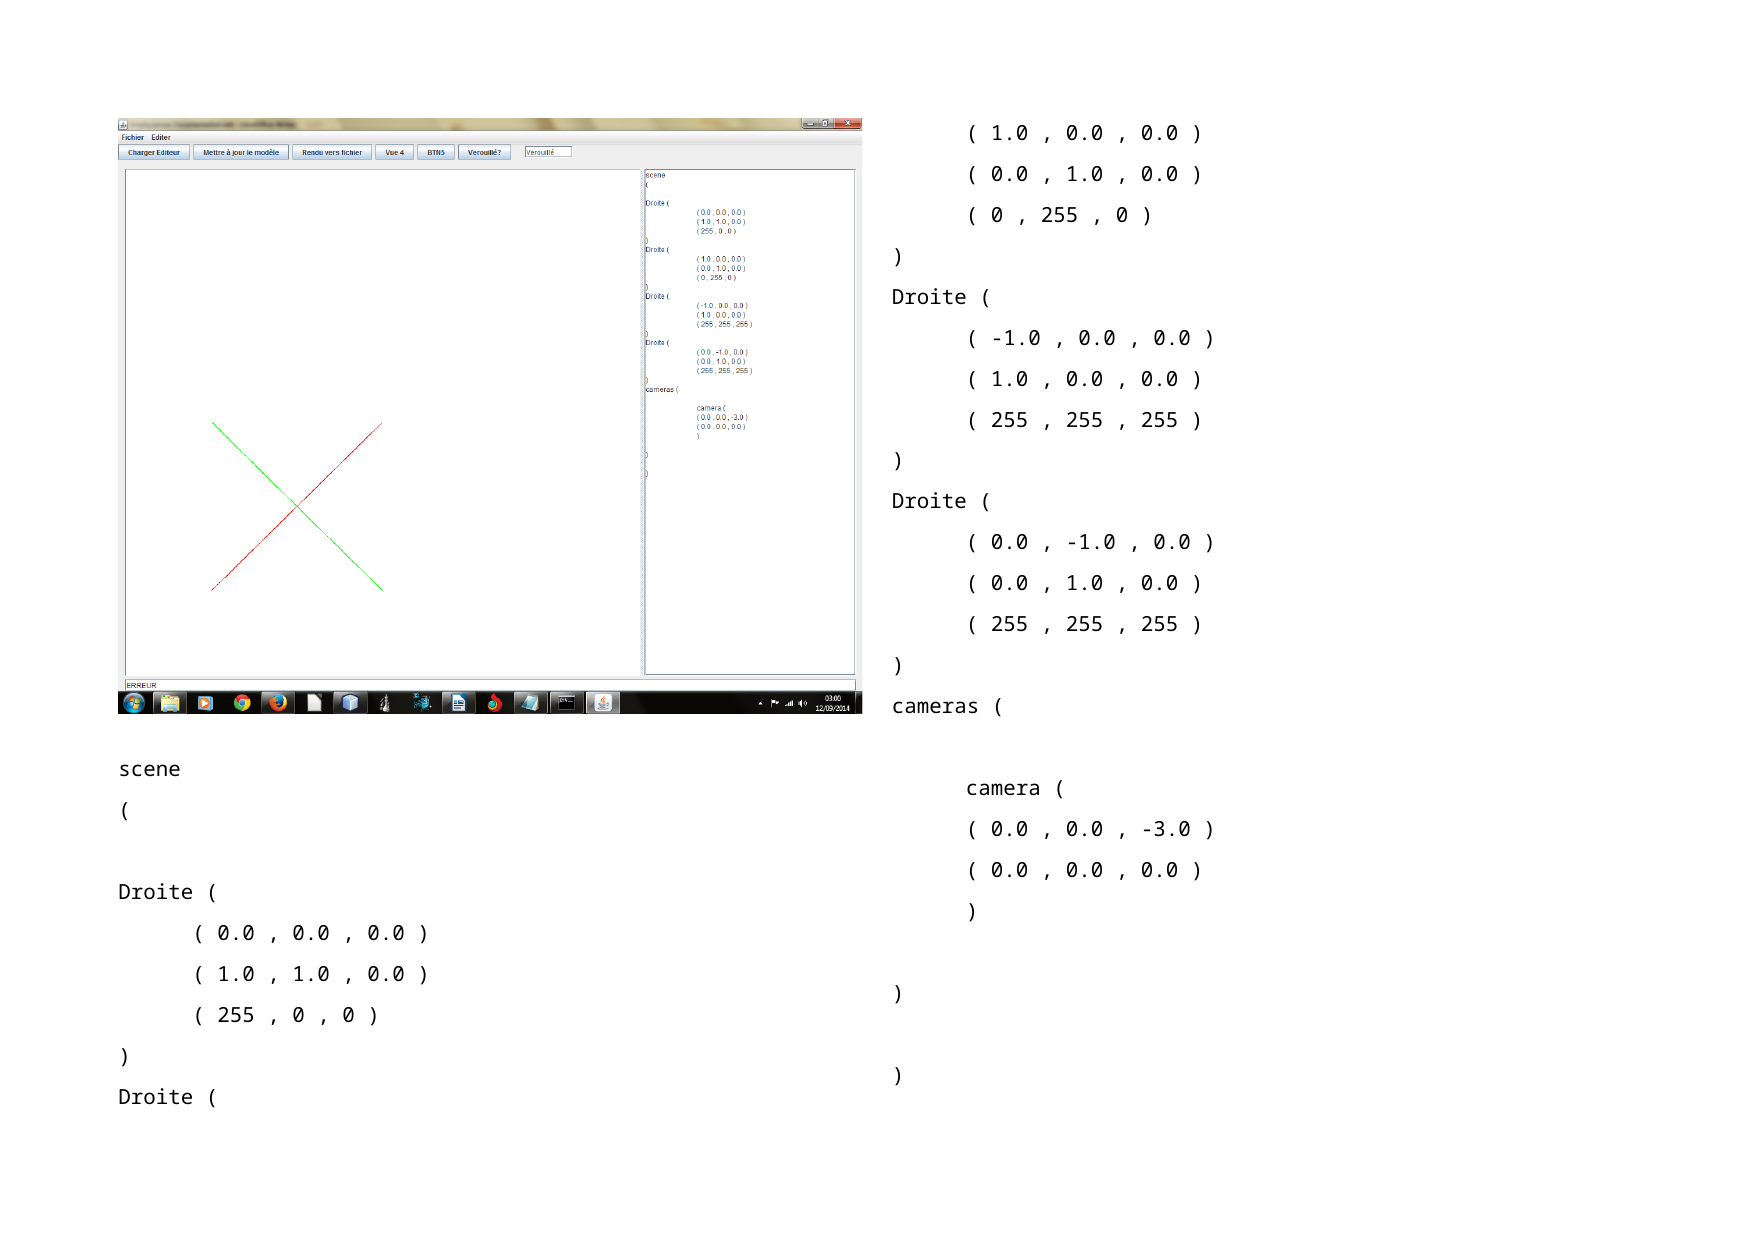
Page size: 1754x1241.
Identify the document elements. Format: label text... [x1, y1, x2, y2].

text ) [892, 446, 1636, 474]
text ) [892, 650, 1636, 679]
text ( 0.0 , -1.0 , 0.0 ) [892, 527, 1636, 556]
text ( 0.0 , 0.0 , 0.0 ) [118, 918, 862, 947]
text cameras ( [892, 691, 1636, 720]
text ( 0.0 , 0.0 , -3.0 ) [892, 814, 1636, 842]
text ( 1.0 , 0.0 , 0.0 ) [892, 364, 1636, 392]
text ( 255 , 255 , 255 ) [892, 405, 1636, 433]
text ( 255 , 0 , 0 ) [118, 1000, 862, 1028]
text Droite ( [118, 1082, 862, 1110]
text camera ( [892, 773, 1636, 802]
text ) [892, 896, 1636, 924]
text Droite ( [118, 877, 862, 906]
text ( 0.0 , 1.0 , 0.0 ) [892, 568, 1636, 597]
text ( 0.0 , 0.0 , 0.0 ) [892, 855, 1636, 883]
text ( 0 , 255 , 0 ) [892, 200, 1636, 228]
text ) [118, 1041, 862, 1069]
text ) [892, 241, 1636, 269]
text ) [892, 978, 1636, 1006]
text ( 1.0 , 0.0 , 0.0 ) [892, 118, 1636, 147]
text ( 0.0 , 1.0 , 0.0 ) [892, 159, 1636, 187]
text ) [892, 1060, 1636, 1088]
text scene [118, 754, 862, 783]
picture [118, 118, 863, 714]
text Droite ( [892, 282, 1636, 310]
text ( 1.0 , 1.0 , 0.0 ) [118, 959, 862, 987]
text ( 255 , 255 , 255 ) [892, 609, 1636, 638]
text Droite ( [892, 487, 1636, 515]
text ( -1.0 , 0.0 , 0.0 ) [892, 323, 1636, 351]
text ( [118, 795, 862, 824]
